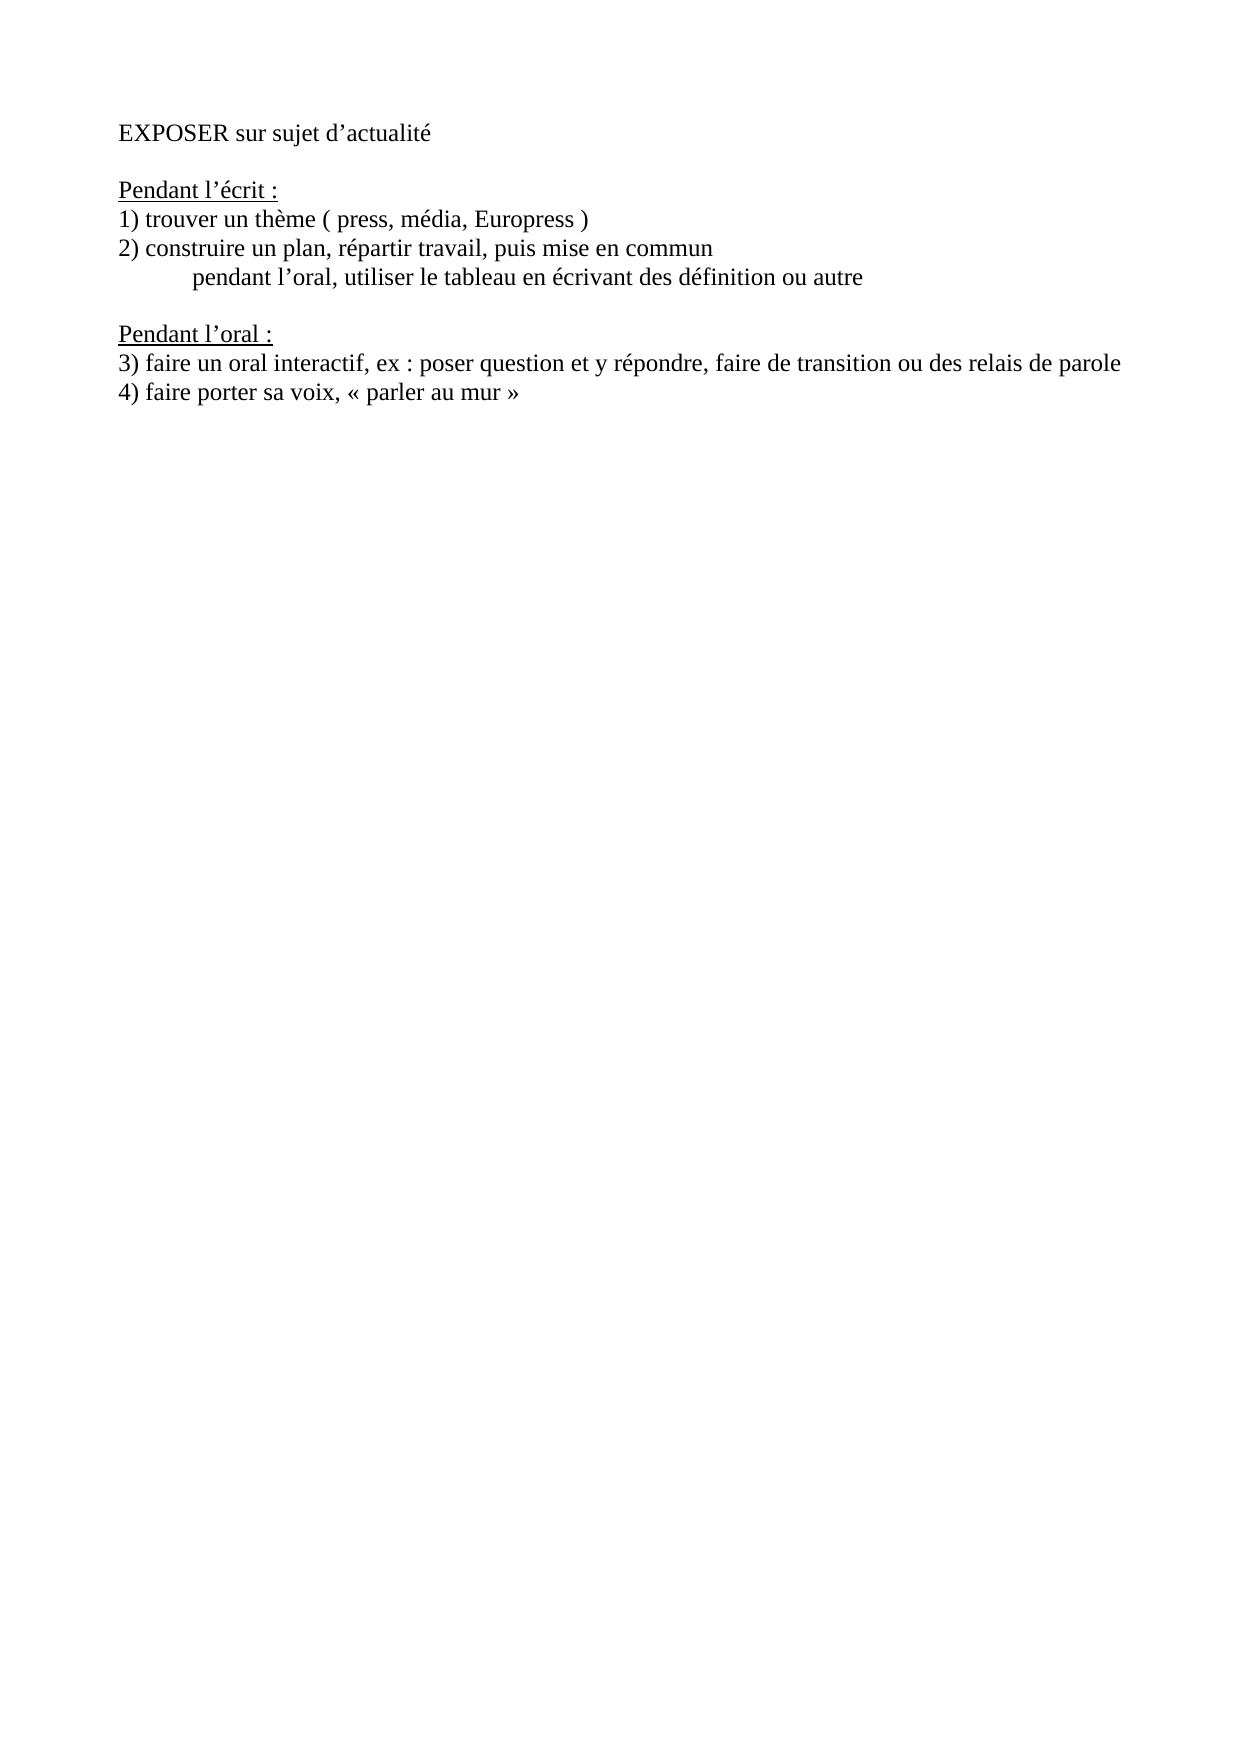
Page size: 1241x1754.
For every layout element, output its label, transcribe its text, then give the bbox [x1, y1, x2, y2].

text 2) construire un plan, répartir travail, puis mise en commun [118, 233, 1122, 262]
text Pendant l’oral : [118, 319, 1122, 348]
text 4) faire porter sa voix, « parler au mur » [118, 377, 1122, 406]
text pendant l’oral, utiliser le tableau en écrivant des définition ou autre [118, 262, 1122, 291]
text 1) trouver un thème ( press, média, Europress ) [118, 204, 1122, 233]
text EXPOSER sur sujet d’actualité [118, 118, 1122, 147]
text Pendant l’écrit : [118, 176, 1122, 204]
text 3) faire un oral interactif, ex : poser question et y répondre, faire de transition ou des relais de parole [118, 348, 1122, 377]
